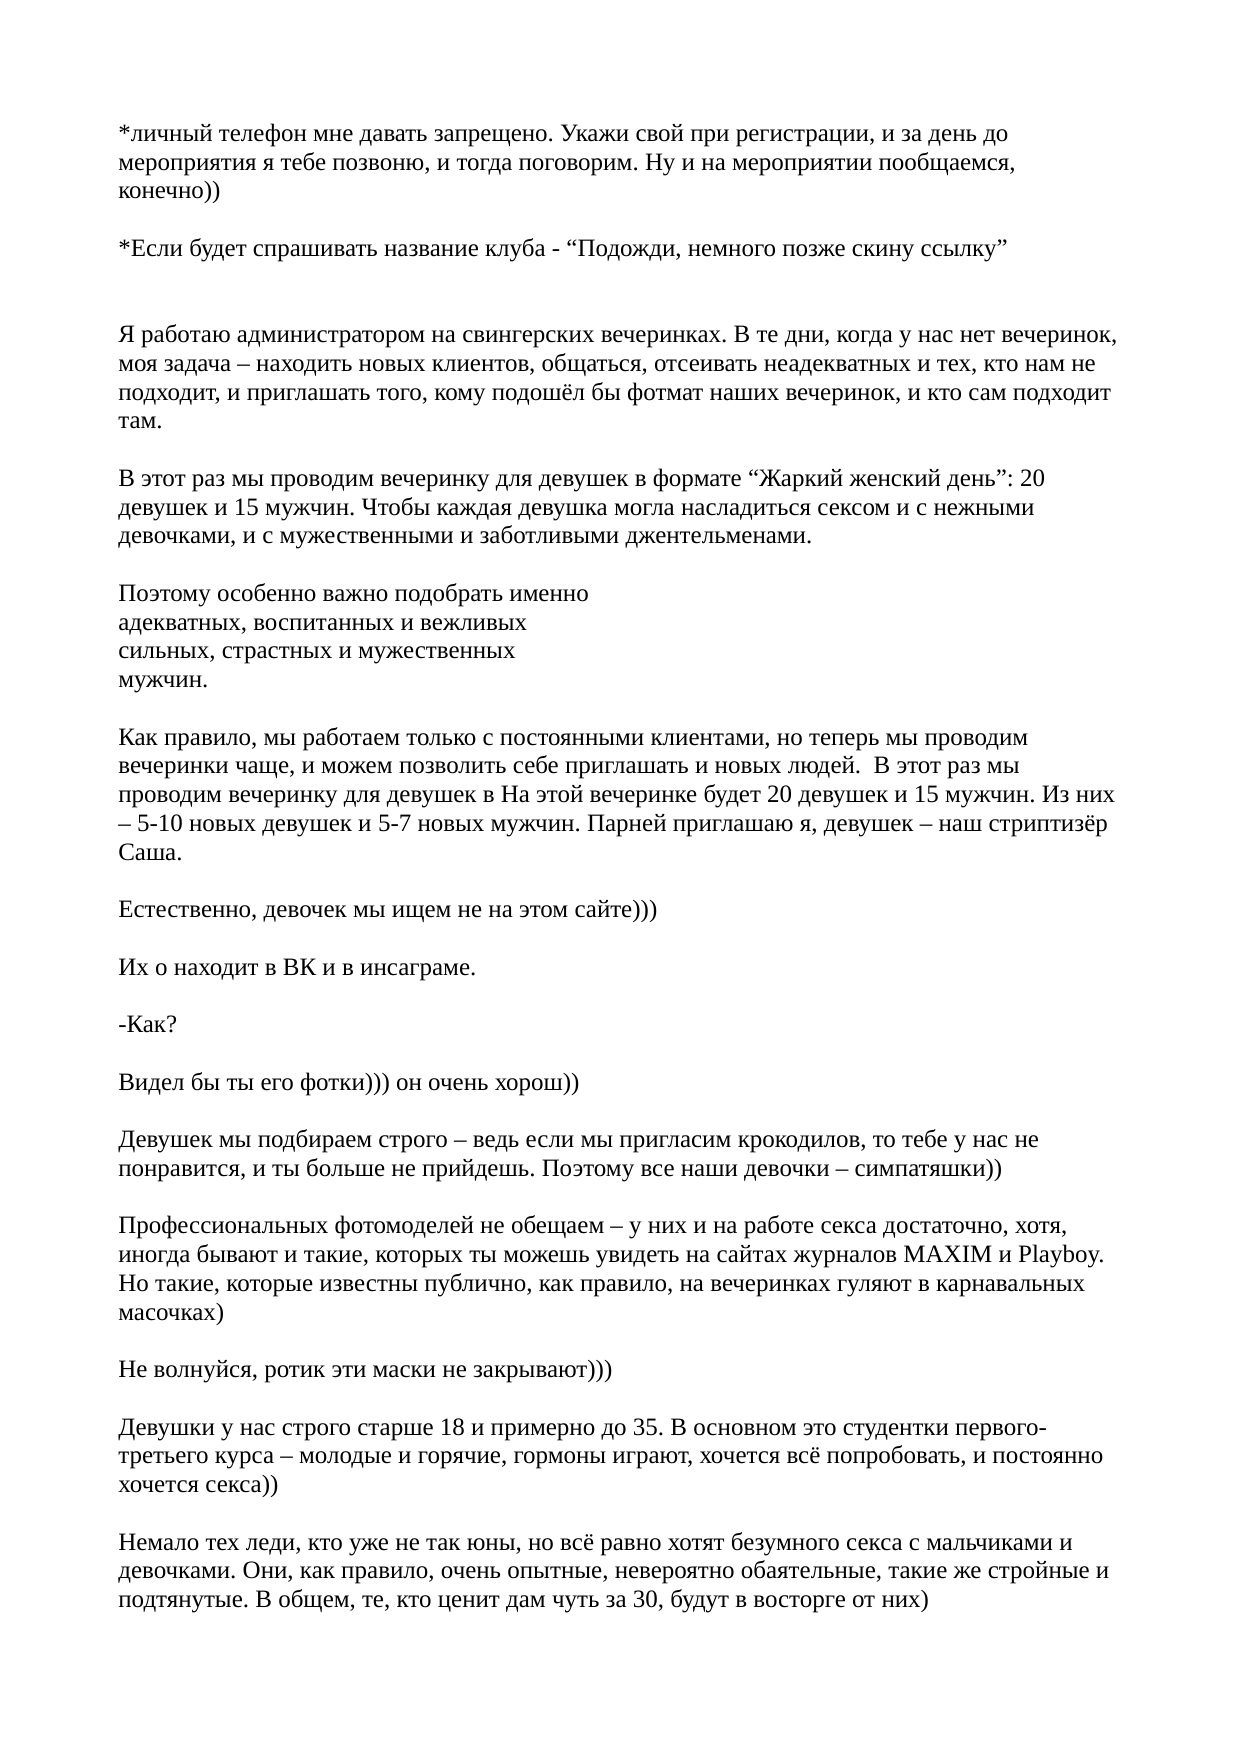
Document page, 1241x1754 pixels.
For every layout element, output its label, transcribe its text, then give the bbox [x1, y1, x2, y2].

text Видел бы ты его фотки))) он очень хорош)) [118, 1067, 1122, 1096]
text Девушек мы подбираем строго – ведь если мы пригласим крокодилов, то тебе у нас не понравится, и ты больше не прийдешь. Поэтому все наши девочки – симпатяшки)) [118, 1124, 1122, 1182]
text *Если будет спрашивать название клуба - “Подожди, немного позже скину ссылку” [118, 233, 1122, 262]
text -Как? [118, 1009, 1122, 1038]
text В этот раз мы проводим вечеринку для девушек в формате “Жаркий женский день”: 20 девушек и 15 мужчин. Чтобы каждая девушка могла насладиться сексом и с нежными девочками, и с мужественными и заботливыми джентельменами. [118, 463, 1122, 549]
text Как правило, мы работаем только с постоянными клиентами, но теперь мы проводим вечеринки чаще, и можем позволить себе приглашать и новых людей. В этот раз мы проводим вечеринку для девушек в На этой вечеринке будет 20 девушек и 15 мужчин. Из них – 5-10 новых девушек и 5-7 новых мужчин. Парней приглашаю я, девушек – наш стриптизёр Саша. [118, 722, 1122, 866]
text Девушки у нас строго старше 18 и примерно до 35. В основном это студентки первого-третьего курса – молодые и горячие, гормоны играют, хочется всё попробовать, и постоянно хочется секса)) Немало тех леди, кто уже не так юны, но всё равно хотят безумного секса с мальчиками и девочками. Они, как правило, очень опытные, невероятно обаятельные, такие же стройные и подтянутые. В общем, те, кто ценит дам чуть за 30, будут в восторге от них) [118, 1412, 1122, 1613]
text адекватных, воспитанных и вежливых [118, 607, 1122, 636]
text мужчин. [118, 664, 1122, 693]
text *личный телефон мне давать запрещено. Укажи свой при регистрации, и за день до мероприятия я тебе позвоню, и тогда поговорим. Ну и на мероприятии пообщаемся, конечно)) [118, 118, 1122, 204]
text Естественно, девочек мы ищем не на этом сайте))) Их о находит в ВК и в инсаграме. [118, 894, 1122, 981]
text Я работаю администратором на свингерских вечеринках. В те дни, когда у нас нет вечеринок, моя задача – находить новых клиентов, общаться, отсеивать неадекватных и тех, кто нам не подходит, и приглашать того, кому подошёл бы фотмат наших вечеринок, и кто сам подходит там. [118, 319, 1122, 434]
text cильных, страстных и мужественных [118, 636, 1122, 664]
text Профессиональных фотомоделей не обещаем – у них и на работе секса достаточно, хотя, иногда бывают и такие, которых ты можешь увидеть на сайтах журналов MAXIM и Playboy. Но такие, которые известны публично, как правило, на вечеринках гуляют в карнавальных масочках) Не волнуйся, ротик эти маски не закрывают))) [118, 1211, 1122, 1383]
text Поэтому особенно важно подобрать именно [118, 578, 1122, 607]
